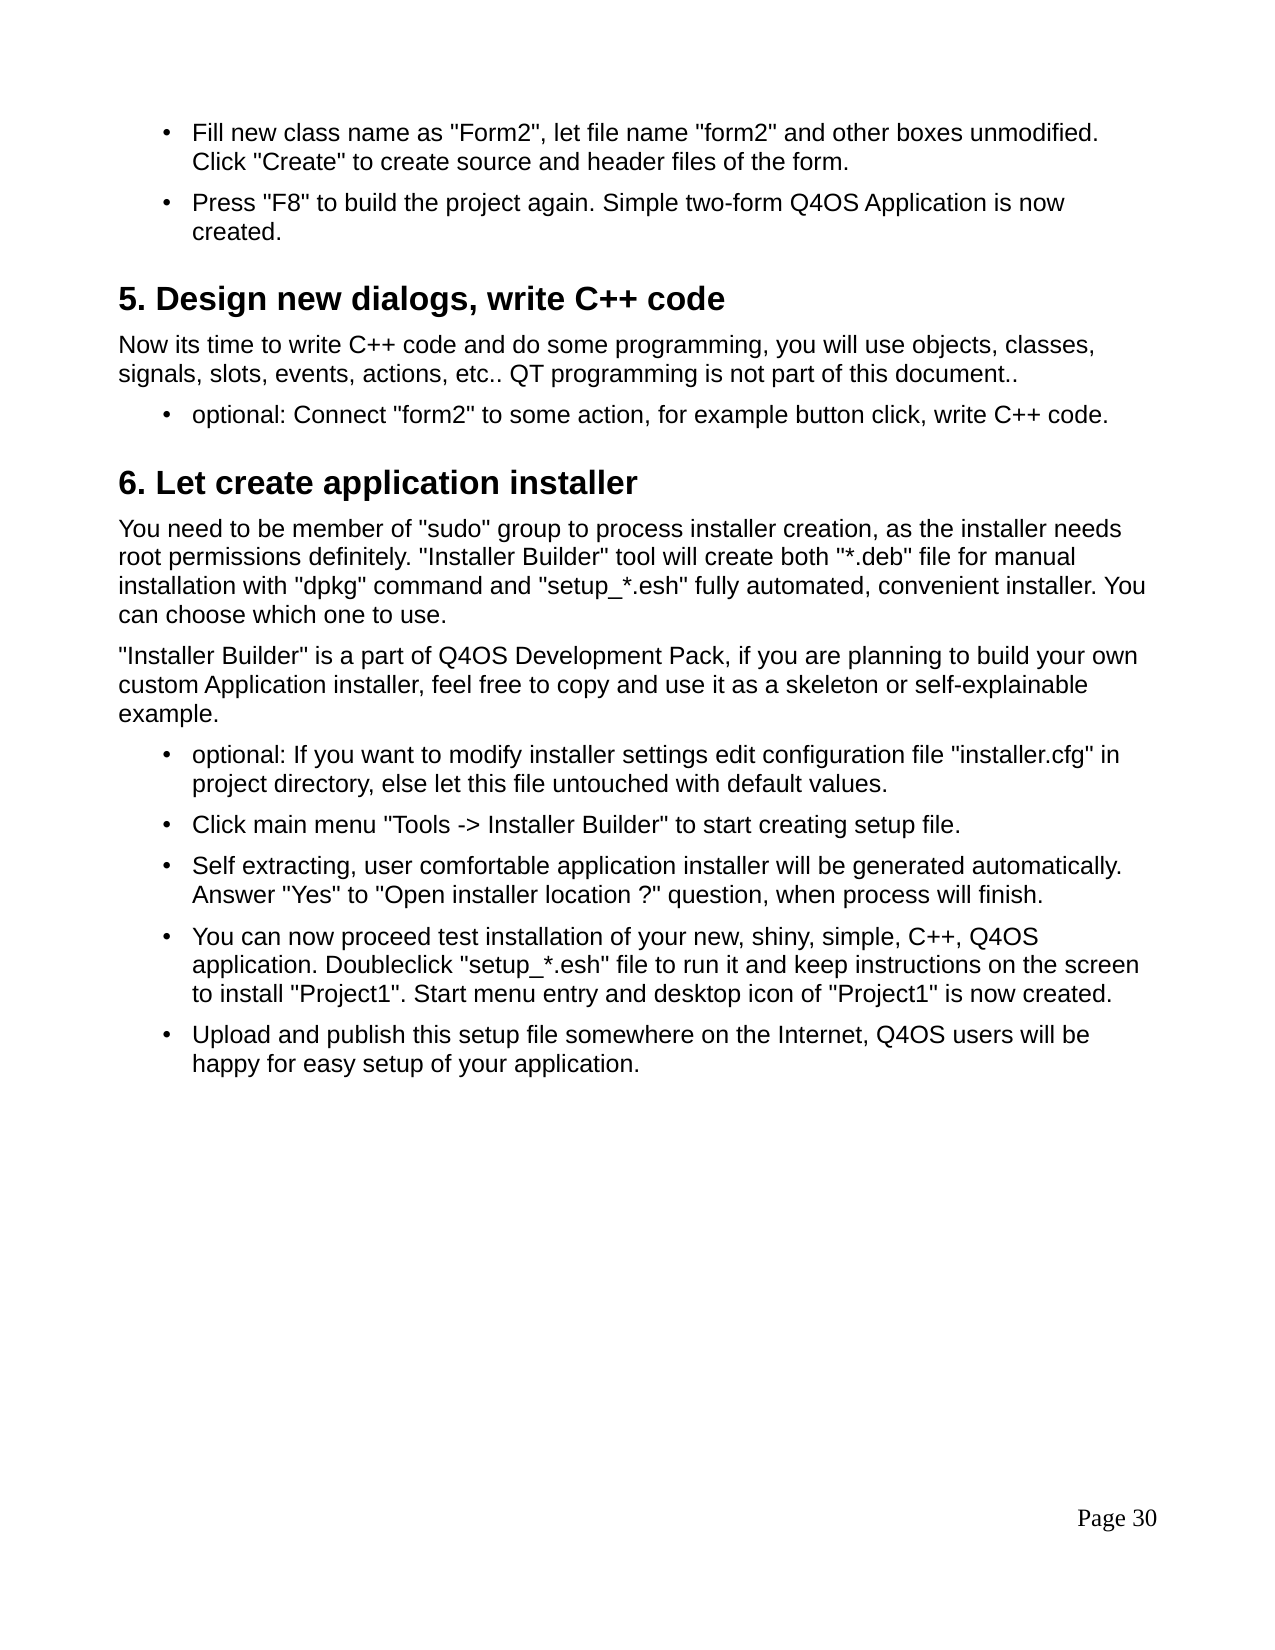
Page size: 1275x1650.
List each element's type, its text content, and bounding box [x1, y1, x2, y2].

list optional: If you want to modify installer settings edit configuration file "installer.cfg" in project directory, else let this file untouched with default values. [162, 740, 1157, 797]
list Upload and publish this setup file somewhere on the Internet, Q4OS users will be happy for easy setup of your application. [162, 1020, 1157, 1078]
list optional: Connect "form2" to some action, for example button click, write C++ code. [162, 400, 1157, 429]
subtitle 5. Design new dialogs, write C++ code [118, 279, 1157, 318]
list Click main menu "Tools -> Installer Builder" to start creating setup file. [162, 810, 1157, 839]
subtitle 6. Let create application installer [118, 462, 1157, 501]
list You can now proceed test installation of your new, shiny, simple, C++, Q4OS application. Doubleclick "setup_*.esh" file to run it and keep instructions on the screen to install "Project1". Start menu entry and desktop icon of "Project1" is now created. [162, 921, 1157, 1008]
text "Installer Builder" is a part of Q4OS Development Pack, if you are planning to build your own custom Application installer, feel free to copy and use it as a skeleton or self-explainable example. [118, 641, 1157, 727]
text Now its time to write C++ code and do some programming, you will use objects, classes, signals, slots, events, actions, etc.. QT programming is not part of this document.. [118, 330, 1157, 388]
list Press "F8" to build the project again. Simple two-form Q4OS Application is now created. [162, 188, 1157, 246]
list Fill new class name as "Form2", let file name "form2" and other boxes unmodified. Click "Create" to create source and header files of the form. [162, 118, 1157, 176]
text You need to be member of "sudo" group to process installer creation, as the installer needs root permissions definitely. "Installer Builder" tool will create both "*.deb" file for manual installation with "dpkg" command and "setup_*.esh" fully automated, convenient installer. You can choose which one to use. [118, 514, 1157, 629]
list Self extracting, user comfortable application installer will be generated automatically. Answer "Yes" to "Open installer location ?" question, when process will finish. [162, 851, 1157, 909]
